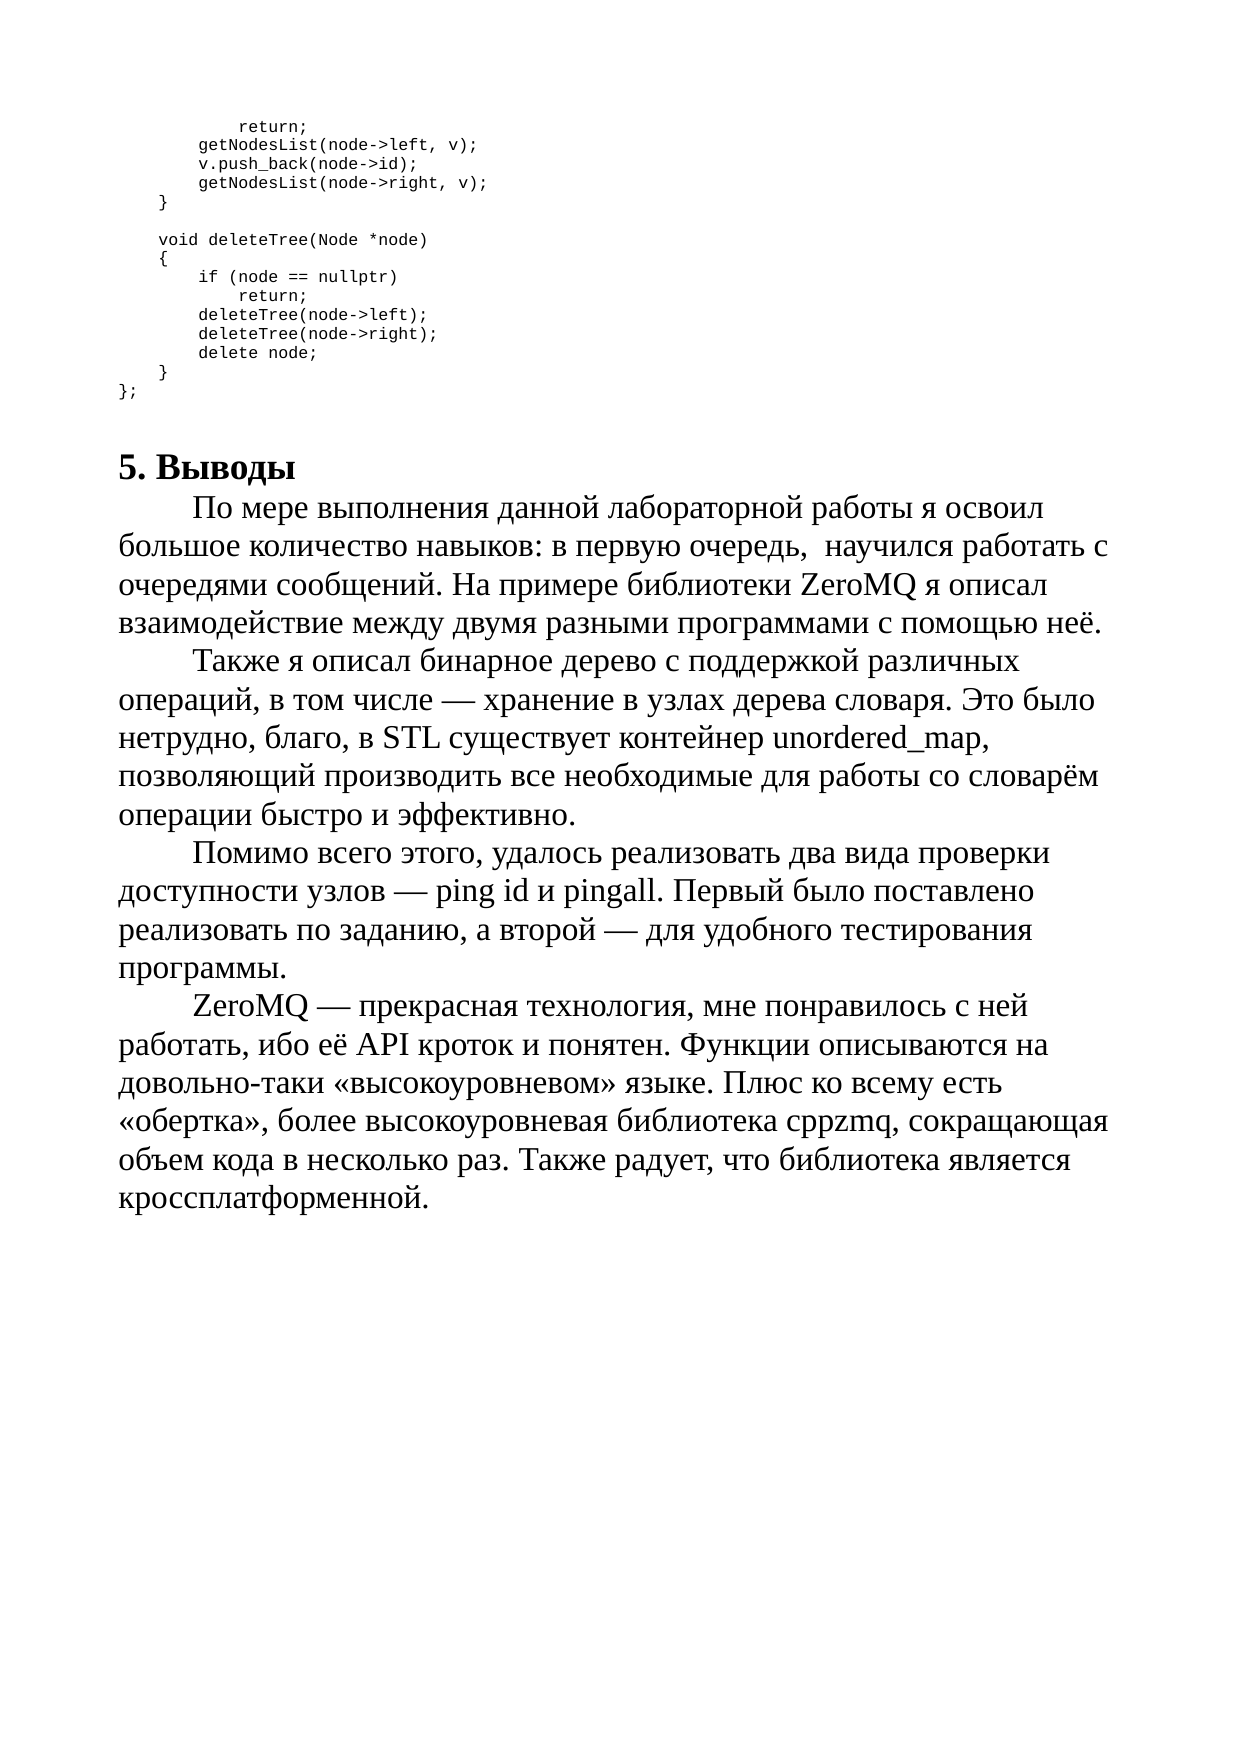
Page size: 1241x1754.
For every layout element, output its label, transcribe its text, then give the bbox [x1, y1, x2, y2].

text } [118, 363, 1122, 382]
text return; [118, 118, 1122, 137]
text По мере выполнения данной лабораторной работы я освоил большое количество навыков: в первую очередь, научился работать с очередями сообщений. На примере библиотеки ZeroMQ я описал взаимодействие между двумя разными программами с помощью неё. [118, 487, 1122, 641]
text void deleteTree(Node *node) [118, 231, 1122, 250]
text getNodesList(node->left, v); [118, 137, 1122, 156]
text v.push_back(node->id); [118, 156, 1122, 175]
text delete node; [118, 344, 1122, 363]
text }; [118, 382, 1122, 401]
text } [118, 193, 1122, 212]
text getNodesList(node->right, v); [118, 175, 1122, 193]
text Также я описал бинарное дерево с поддержкой различных операций, в том числе — хранение в узлах дерева словаря. Это было нетрудно, благо, в STL существует контейнер unordered_map, позволяющий производить все необходимые для работы со словарём операции быстро и эффективно. [118, 641, 1122, 832]
text Помимо всего этого, удалось реализовать два вида проверки доступности узлов — ping id и pingall. Первый было поставлено реализовать по заданию, а второй — для удобного тестирования программы. [118, 832, 1122, 986]
text 5. Выводы [118, 444, 1122, 487]
text deleteTree(node->right); [118, 326, 1122, 344]
text return; [118, 288, 1122, 307]
text { [118, 250, 1122, 269]
text ZeroMQ — прекрасная технология, мне понравилось с ней работать, ибо её API кроток и понятен. Функции описываются на довольно-таки «высокоуровневом» языке. Плюс ко всему есть «обертка», более высокоуровневая библиотека cppzmq, сокращающая объем кода в несколько раз. Также радует, что библиотека является кроссплатформенной. [118, 986, 1122, 1216]
text deleteTree(node->left); [118, 307, 1122, 326]
text if (node == nullptr) [118, 269, 1122, 288]
